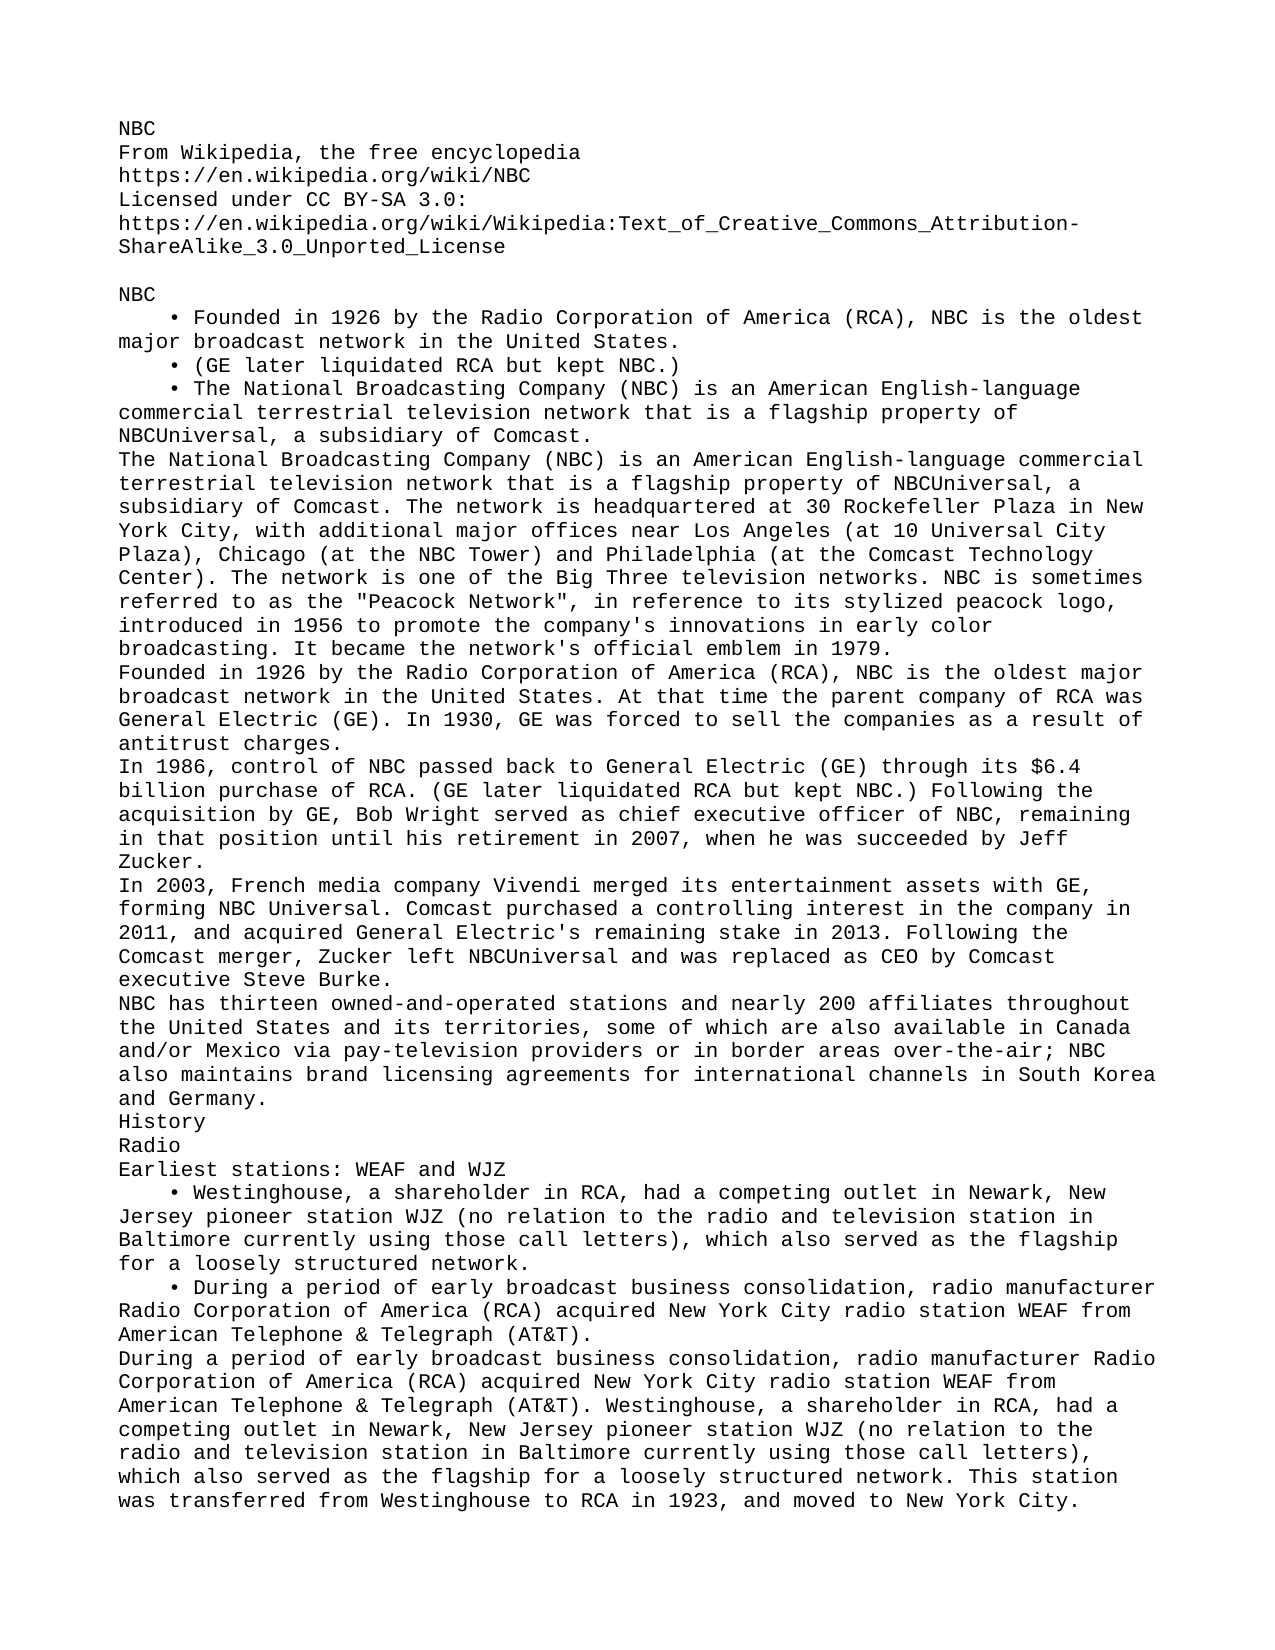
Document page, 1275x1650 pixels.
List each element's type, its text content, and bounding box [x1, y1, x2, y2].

text https://en.wikipedia.org/wiki/NBC [118, 165, 1157, 189]
text NBC has thirteen owned-and-operated stations and nearly 200 affiliates throughout the United States and its territories, some of which are also available in Canada and/or Mexico via pay-television providers or in border areas over-the-air; NBC also maintains brand licensing agreements for international channels in South Korea and Germany. [118, 993, 1157, 1111]
text From Wikipedia, the free encyclopedia [118, 142, 1157, 165]
text In 2003, French media company Vivendi merged its entertainment assets with GE, forming NBC Universal. Comcast purchased a controlling interest in the company in 2011, and acquired General Electric's remaining stake in 2013. Following the Comcast merger, Zucker left NBCUniversal and was replaced as CEO by Comcast executive Steve Burke. [118, 875, 1157, 993]
text • During a period of early broadcast business consolidation, radio manufacturer Radio Corporation of America (RCA) acquired New York City radio station WEAF from American Telephone & Telegraph (AT&T). [118, 1277, 1157, 1348]
text History [118, 1111, 1157, 1135]
text • Westinghouse, a shareholder in RCA, had a competing outlet in Newark, New Jersey pioneer station WJZ (no relation to the radio and television station in Baltimore currently using those call letters), which also served as the flagship for a loosely structured network. [118, 1182, 1157, 1277]
text NBC [118, 284, 1157, 307]
text https://en.wikipedia.org/wiki/Wikipedia:Text_of_Creative_Commons_Attribution-ShareAlike_3.0_Unported_License [118, 213, 1157, 260]
text • The National Broadcasting Company (NBC) is an American English-language commercial terrestrial television network that is a flagship property of NBCUniversal, a subsidiary of Comcast. [118, 378, 1157, 449]
text Earliest stations: WEAF and WJZ [118, 1158, 1157, 1182]
text In 1986, control of NBC passed back to General Electric (GE) through its $6.4 billion purchase of RCA. (GE later liquidated RCA but kept NBC.) Following the acquisition by GE, Bob Wright served as chief executive officer of NBC, remaining in that position until his retirement in 2007, when he was succeeded by Jeff Zucker. [118, 757, 1157, 875]
text Radio [118, 1135, 1157, 1158]
text Licensed under CC BY-SA 3.0: [118, 189, 1157, 213]
text • Founded in 1926 by the Radio Corporation of America (RCA), NBC is the oldest major broadcast network in the United States. [118, 307, 1157, 354]
text • (GE later liquidated RCA but kept NBC.) [118, 354, 1157, 378]
text NBC [118, 118, 1157, 142]
text During a period of early broadcast business consolidation, radio manufacturer Radio Corporation of America (RCA) acquired New York City radio station WEAF from American Telephone & Telegraph (AT&T). Westinghouse, a shareholder in RCA, had a competing outlet in Newark, New Jersey pioneer station WJZ (no relation to the radio and television station in Baltimore currently using those call letters), which also served as the flagship for a loosely structured network. This station was transferred from Westinghouse to RCA in 1923, and moved to New York City. [118, 1348, 1157, 1513]
text Founded in 1926 by the Radio Corporation of America (RCA), NBC is the oldest major broadcast network in the United States. At that time the parent company of RCA was General Electric (GE). In 1930, GE was forced to sell the companies as a result of antitrust charges. [118, 662, 1157, 757]
text The National Broadcasting Company (NBC) is an American English-language commercial terrestrial television network that is a flagship property of NBCUniversal, a subsidiary of Comcast. The network is headquartered at 30 Rockefeller Plaza in New York City, with additional major offices near Los Angeles (at 10 Universal City Plaza), Chicago (at the NBC Tower) and Philadelphia (at the Comcast Technology Center). The network is one of the Big Three television networks. NBC is sometimes referred to as the "Peacock Network", in reference to its stylized peacock logo, introduced in 1956 to promote the company's innovations in early color broadcasting. It became the network's official emblem in 1979. [118, 449, 1157, 662]
